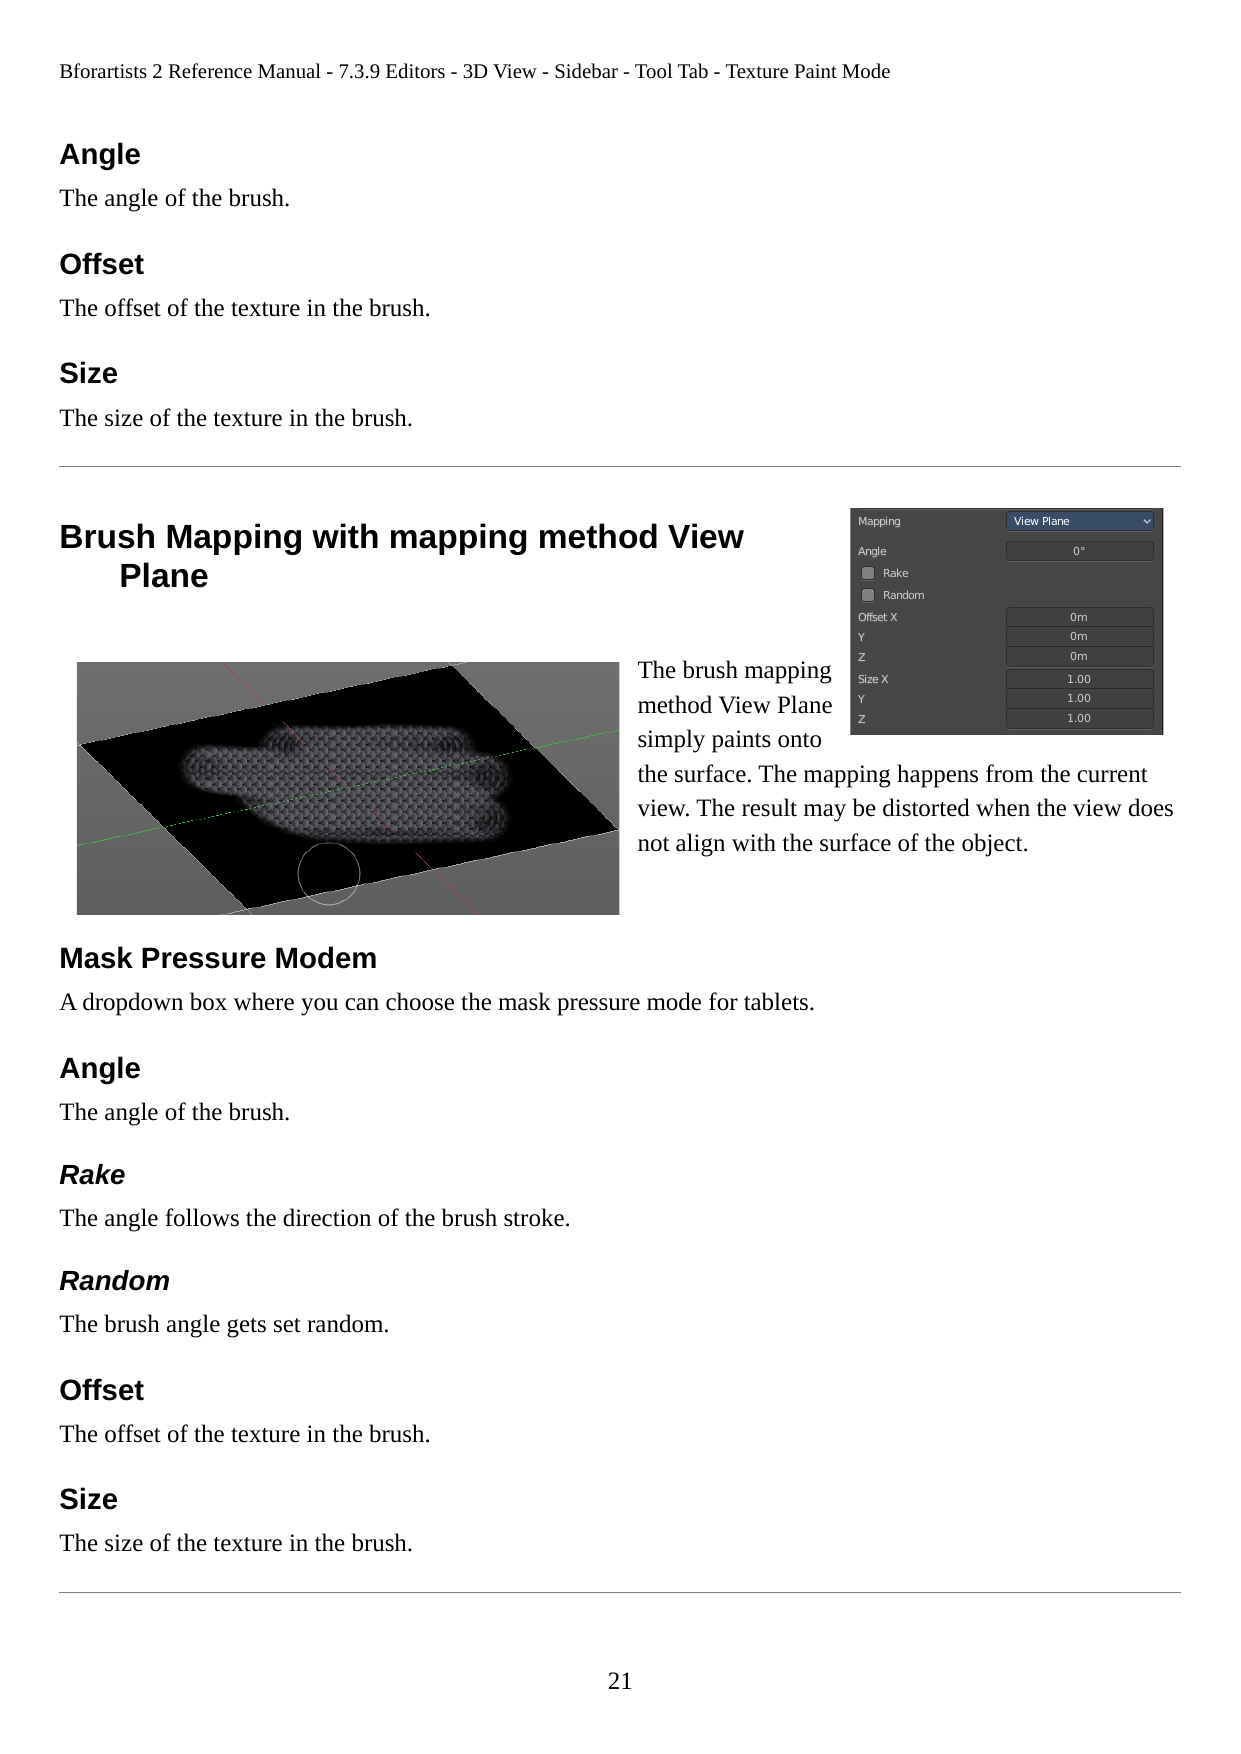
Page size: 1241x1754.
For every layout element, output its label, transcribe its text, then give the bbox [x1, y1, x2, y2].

text The brush mapping method View Plane simply paints onto the surface. The mapping happens from the current view. The result may be distorted when the view does not align with the surface of the object. [59, 656, 1181, 857]
text The size of the texture in the brush. [59, 403, 1181, 431]
text The brush angle gets set random. [59, 1309, 1181, 1337]
subtitle Mask Pressure Modem [59, 941, 1181, 974]
text The size of the texture in the brush. [59, 1528, 1181, 1557]
subtitle Angle [59, 137, 1181, 170]
subtitle Size [59, 356, 1181, 390]
text The angle of the brush. [59, 1097, 1181, 1126]
subtitle Random [59, 1264, 1181, 1296]
text The angle follows the direction of the brush stroke. [59, 1203, 1181, 1232]
text The offset of the texture in the brush. [59, 293, 1181, 322]
picture [76, 662, 620, 915]
subtitle Size [59, 1482, 1181, 1516]
subtitle Brush Mapping with mapping method View Plane [59, 517, 850, 594]
subtitle Angle [59, 1051, 1181, 1084]
picture [850, 508, 1164, 735]
subtitle Offset [59, 1372, 1181, 1406]
text The angle of the brush. [59, 183, 1181, 212]
subtitle Offset [59, 247, 1181, 280]
text The offset of the texture in the brush. [59, 1419, 1181, 1447]
text A dropdown box where you can choose the mask pressure mode for tablets. [59, 987, 1181, 1016]
subtitle [1164, 517, 1181, 594]
subtitle Rake [59, 1158, 1181, 1190]
